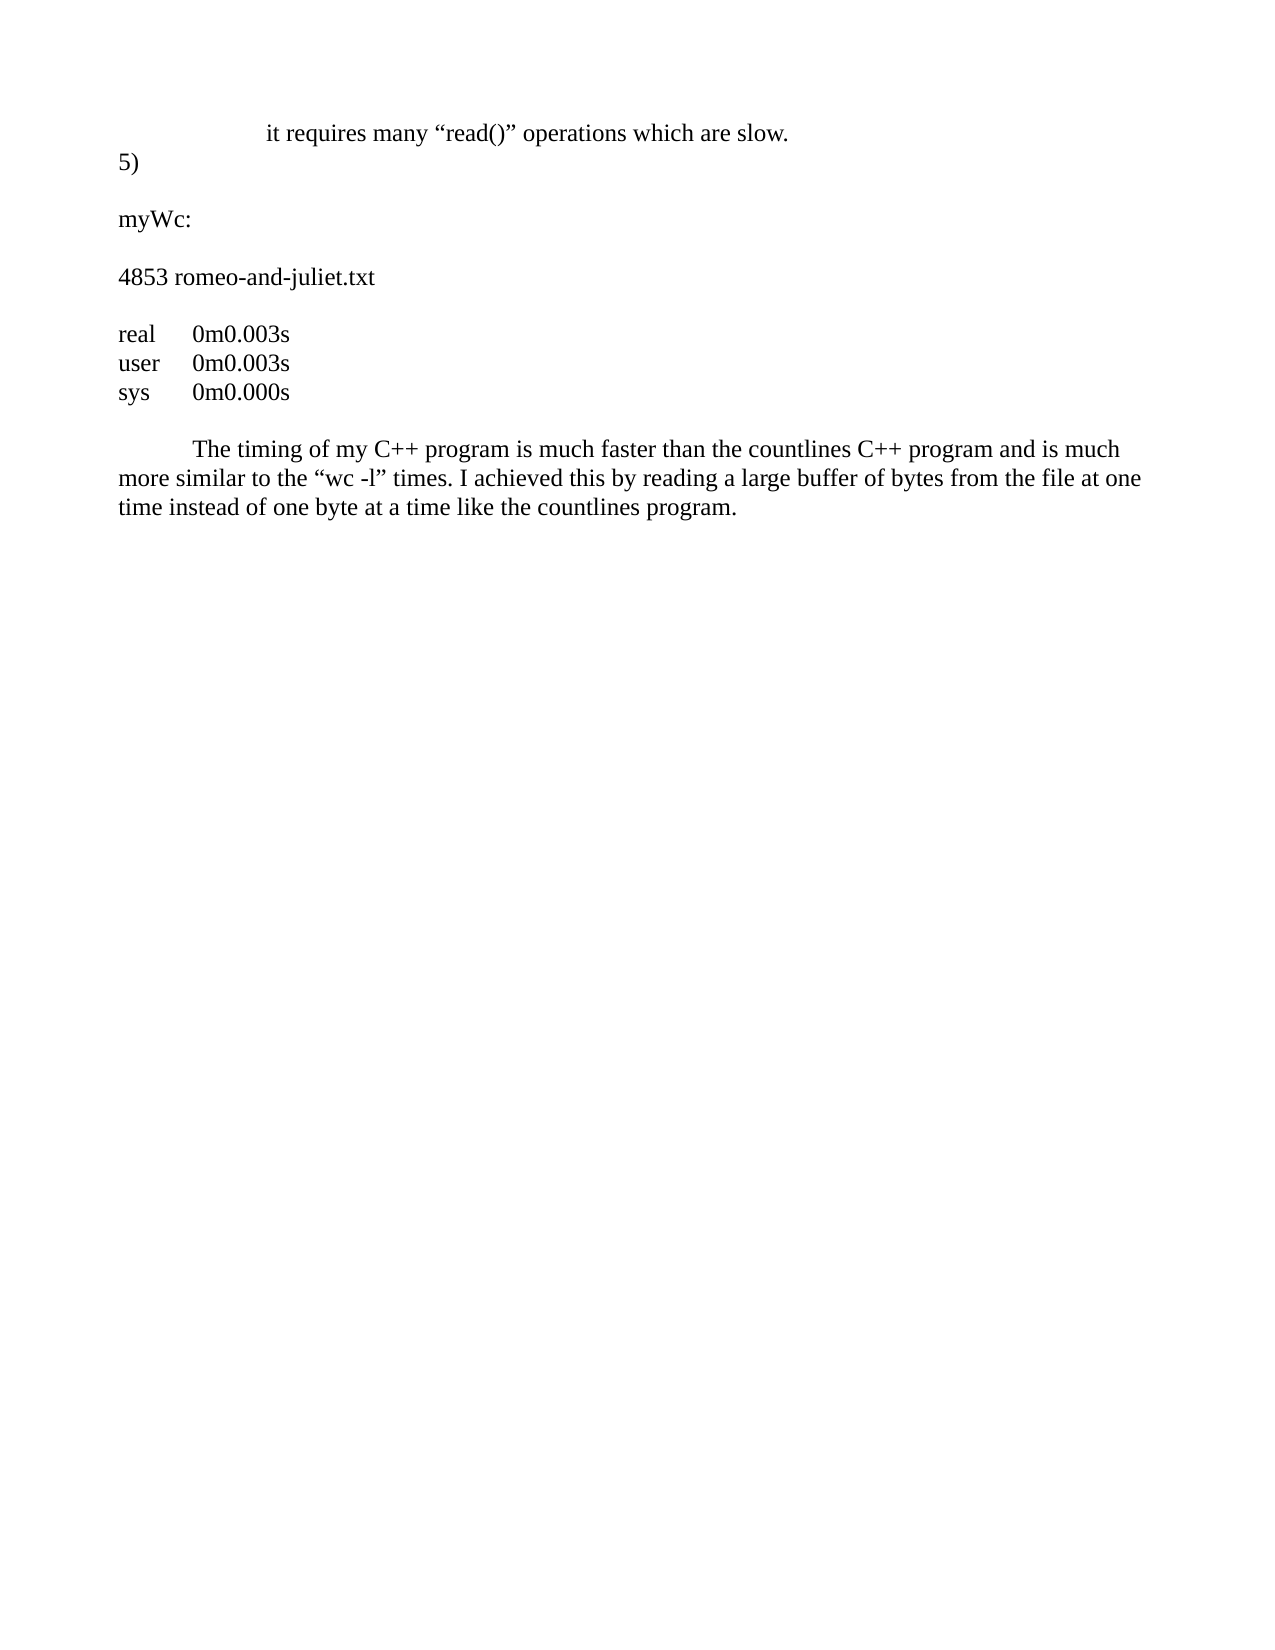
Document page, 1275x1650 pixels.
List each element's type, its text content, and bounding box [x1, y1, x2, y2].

text it requires many “read()” operations which are slow. [118, 118, 1157, 147]
text 5) [118, 147, 1157, 176]
text 4853 romeo-and-juliet.txt [118, 262, 1157, 291]
text real 0m0.003s [118, 319, 1157, 348]
text user 0m0.003s [118, 348, 1157, 377]
text sys 0m0.000s [118, 377, 1157, 406]
text myWc: [118, 204, 1157, 233]
text The timing of my C++ program is much faster than the countlines C++ program and is much more similar to the “wc -l” times. I achieved this by reading a large buffer of bytes from the file at one time instead of one byte at a time like the countlines program. [118, 434, 1157, 521]
